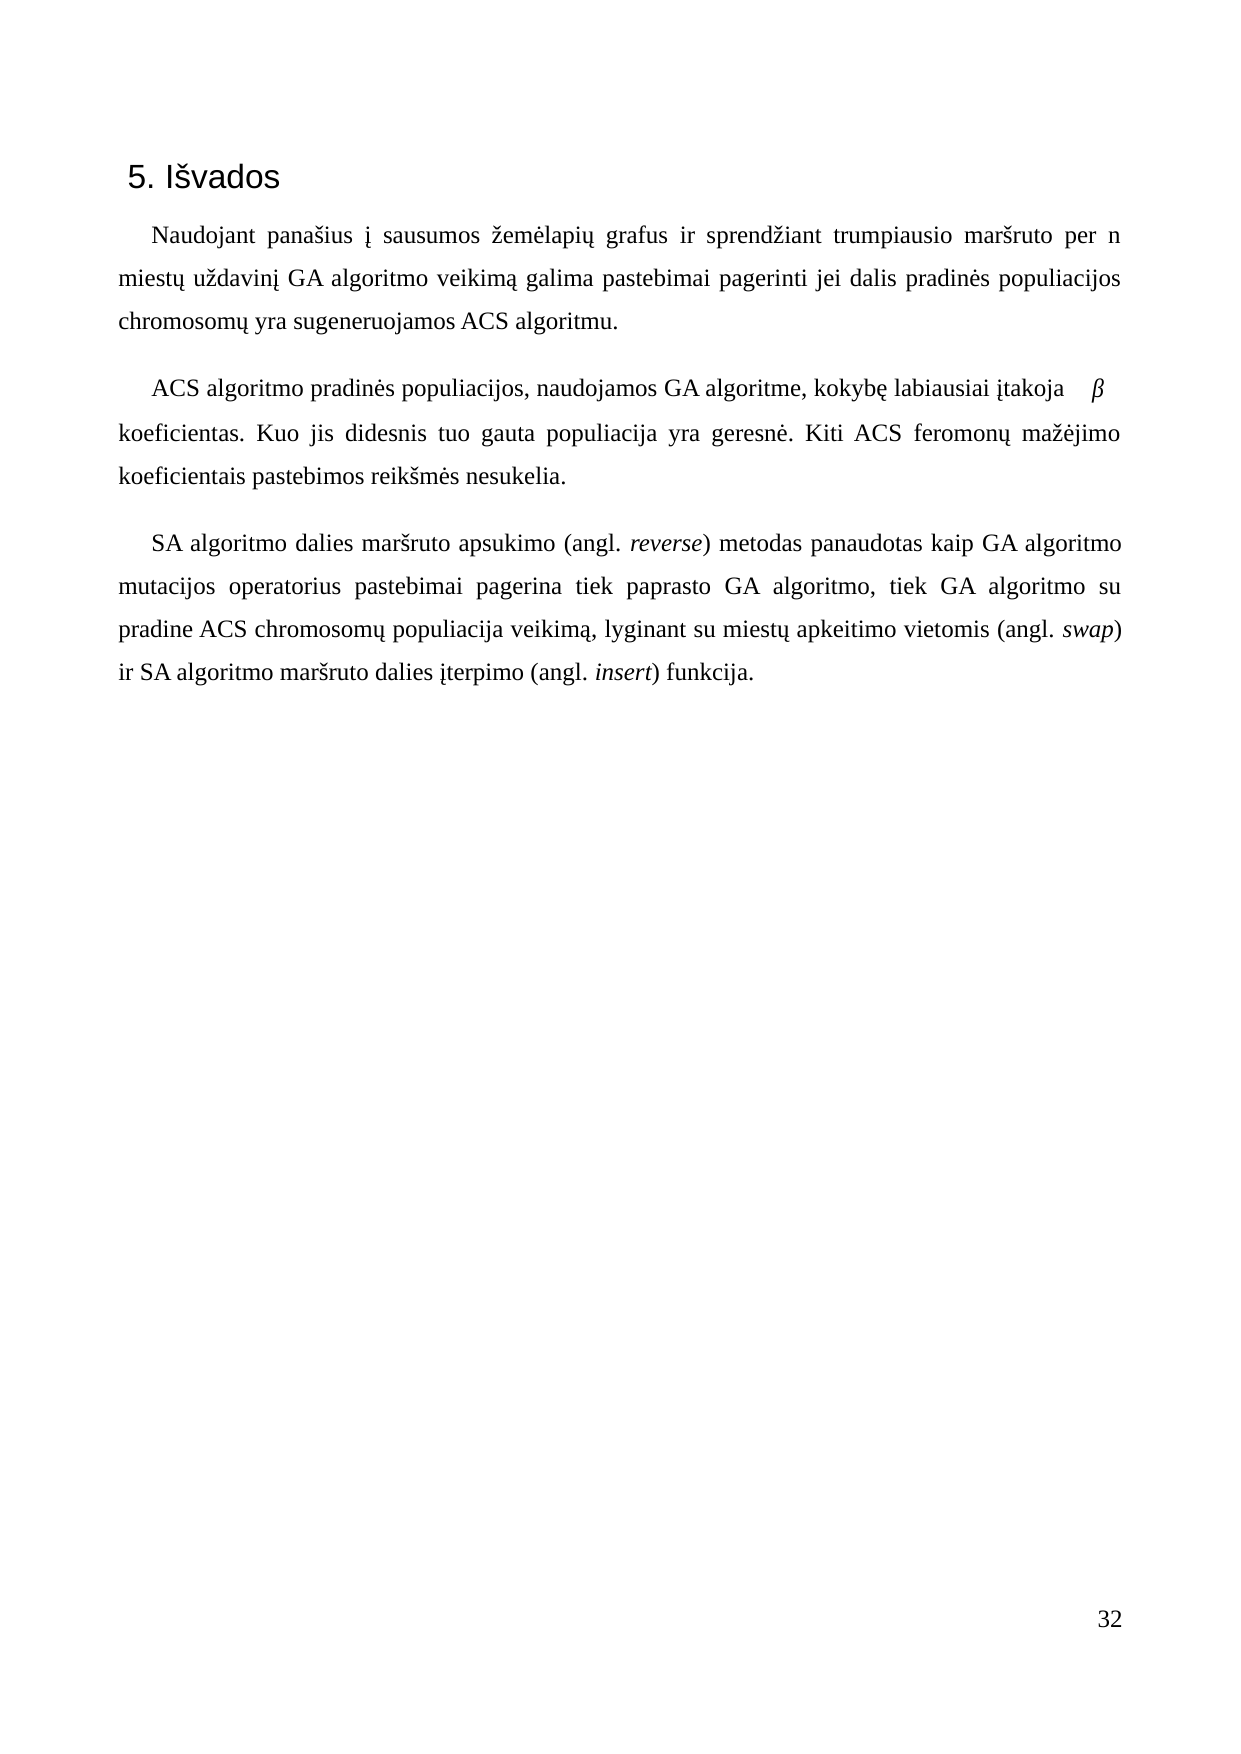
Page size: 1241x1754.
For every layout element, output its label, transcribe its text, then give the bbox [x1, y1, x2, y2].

text SA algoritmo dalies maršruto apsukimo (angl. reverse) metodas panaudotas kaip GA algoritmo mutacijos operatorius pastebimai pagerina tiek paprasto GA algoritmo, tiek GA algoritmo su pradine ACS chromosomų populiacija veikimą, lyginant su miestų apkeitimo vietomis (angl. swap) ir SA algoritmo maršruto dalies įterpimo (angl. insert) funkcija. [118, 528, 1122, 686]
text ACS algoritmo pradinės populiacijos, naudojamos GA algoritme, kokybę labiausiai įtakoja koeficientas. Kuo jis didesnis tuo gauta populiacija yra geresnė. Kiti ACS feromonų mažėjimo koeficientais pastebimos reikšmės nesukelia. [118, 373, 1122, 490]
text Naudojant panašius į sausumos žemėlapių grafus ir sprendžiant trumpiausio maršruto per n miestų uždavinį GA algoritmo veikimą galima pastebimai pagerinti jei dalis pradinės populiacijos chromosomų yra sugeneruojamos ACS algoritmu. [118, 220, 1122, 335]
subtitle Išvados [118, 157, 1122, 196]
